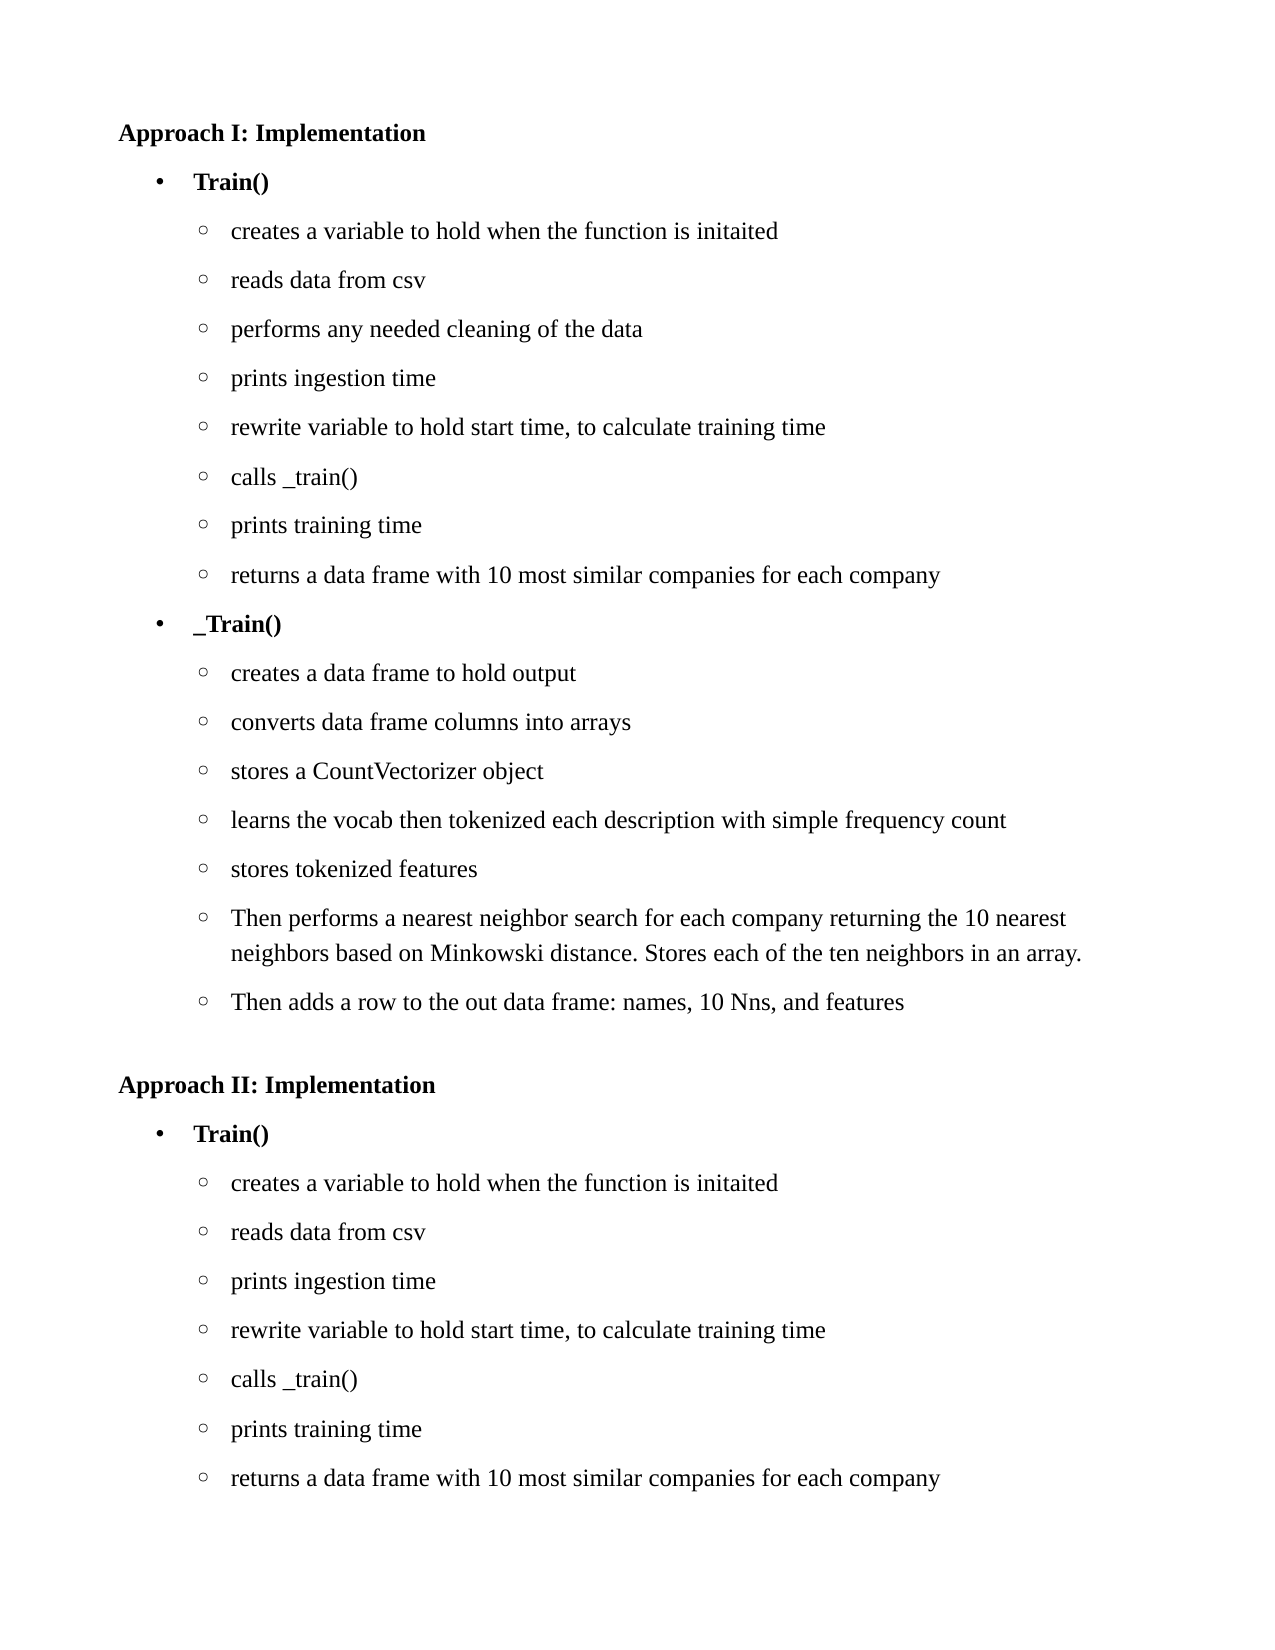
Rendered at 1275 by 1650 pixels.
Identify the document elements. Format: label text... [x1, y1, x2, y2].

list creates a variable to hold when the function is initaited [193, 216, 1157, 245]
list converts data frame columns into arrays [193, 707, 1157, 736]
list returns a data frame with 10 most similar companies for each company [193, 1463, 1157, 1491]
list Train() [156, 167, 1157, 196]
list prints training time [193, 1414, 1157, 1442]
list calls _train() [193, 1364, 1157, 1393]
list creates a data frame to hold output [193, 658, 1157, 687]
list _Train() [156, 609, 1157, 637]
list Then adds a row to the out data frame: names, 10 Nns, and features [193, 987, 1157, 1015]
list performs any needed cleaning of the data [193, 314, 1157, 343]
list prints ingestion time [193, 363, 1157, 392]
list Then performs a nearest neighbor search for each company returning the 10 nearest neighbors based on Minkowski distance. Stores each of the ten neighbors in an array. [193, 903, 1157, 966]
list calls _train() [193, 462, 1157, 490]
list prints training time [193, 511, 1157, 539]
list creates a variable to hold when the function is initaited [193, 1168, 1157, 1197]
list reads data from csv [193, 1217, 1157, 1246]
text Approach I: Implementation [118, 118, 1157, 147]
list prints ingestion time [193, 1266, 1157, 1295]
list rewrite variable to hold start time, to calculate training time [193, 1316, 1157, 1344]
list rewrite variable to hold start time, to calculate training time [193, 412, 1157, 441]
list Train() [156, 1119, 1157, 1148]
list stores tokenized features [193, 854, 1157, 883]
list reads data from csv [193, 265, 1157, 294]
list returns a data frame with 10 most similar companies for each company [193, 560, 1157, 588]
list stores a CountVectorizer object [193, 756, 1157, 785]
list learns the vocab then tokenized each description with simple frequency count [193, 805, 1157, 834]
text Approach II: Implementation [118, 1036, 1157, 1099]
